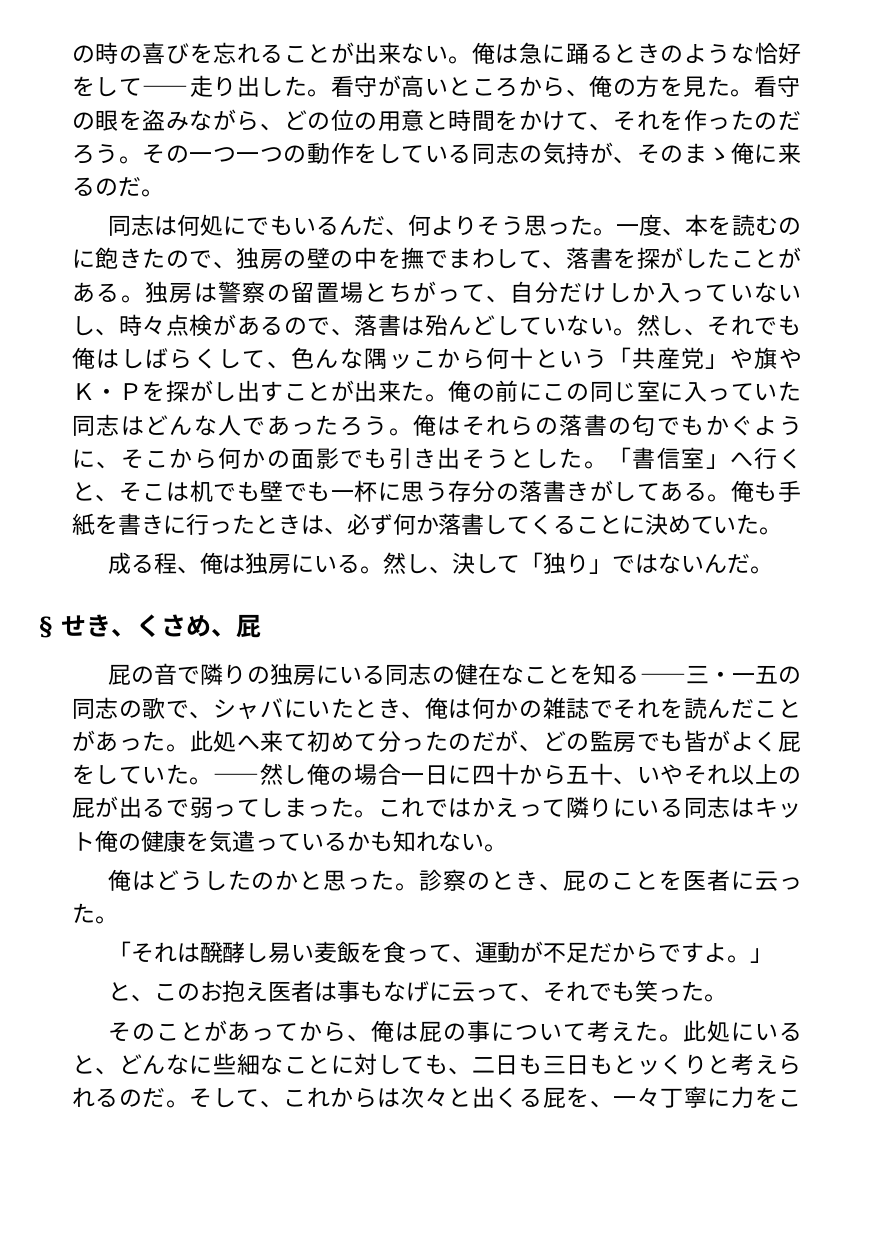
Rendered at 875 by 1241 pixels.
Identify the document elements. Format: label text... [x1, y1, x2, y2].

text と、このお抱え医者は事もなげに云って、それでも笑った。 [72, 974, 802, 1007]
subtitle § せき、くさめ、屁 [36, 603, 838, 646]
text の時の喜びを忘れることが出来ない。俺は急に踊るときのような恰好をして――走り出した。看守が高いところから、俺の方を見た。看守の眼を盗みながら、どの位の用意と時間をかけて、それを作ったのだろう。その一つ一つの動作をしている同志の気持が、そのまゝ俺に来るのだ。 [72, 36, 802, 202]
text 成る程、俺は独房にいる。然し、決して「独り」ではないんだ。 [72, 546, 802, 579]
text 俺はどうしたのかと思った。診察のとき、屁のことを医者に云った。 [72, 863, 802, 929]
text 「それは醗酵し易い麦飯を食って、運動が不足だからですよ。」 [72, 935, 802, 968]
text 屁の音で隣りの独房にいる同志の健在なことを知る――三・一五の同志の歌で、シャバにいたとき、俺は何かの雑誌でそれを読んだことがあった。此処へ来て初めて分ったのだが、どの監房でも皆がよく屁をしていた。――然し俺の場合一日に四十から五十、いやそれ以上の屁が出るで弱ってしまった。これではかえって隣りにいる同志はキット俺の健康を気遣っているかも知れない。 [72, 657, 802, 857]
text 同志は何処にでもいるんだ、何よりそう思った。一度、本を読むのに飽きたので、独房の壁の中を撫でまわして、落書を探がしたことがある。独房は警察の留置場とちがって、自分だけしか入っていないし、時々点検があるので、落書は殆んどしていない。然し、それでも俺はしばらくして、色んな隅ッこから何十という「共産党」や旗やＫ・Ｐを探がし出すことが出来た。俺の前にこの同じ室に入っていた同志はどんな人であったろう。俺はそれらの落書の匂でもかぐように、そこから何かの面影でも引き出そうとした。「書信室」へ行くと、そこは机でも壁でも一杯に思う存分の落書きがしてある。俺も手紙を書きに行ったときは、必ず何か落書してくることに決めていた。 [72, 208, 802, 540]
text そのことがあってから、俺は屁の事について考えた。此処にいると、どんなに些細なことに対しても、二日も三日もとッくりと考えられるのだ。そして、これからは次々と出くる屁を、一々丁寧に力をこ [72, 1013, 802, 1113]
